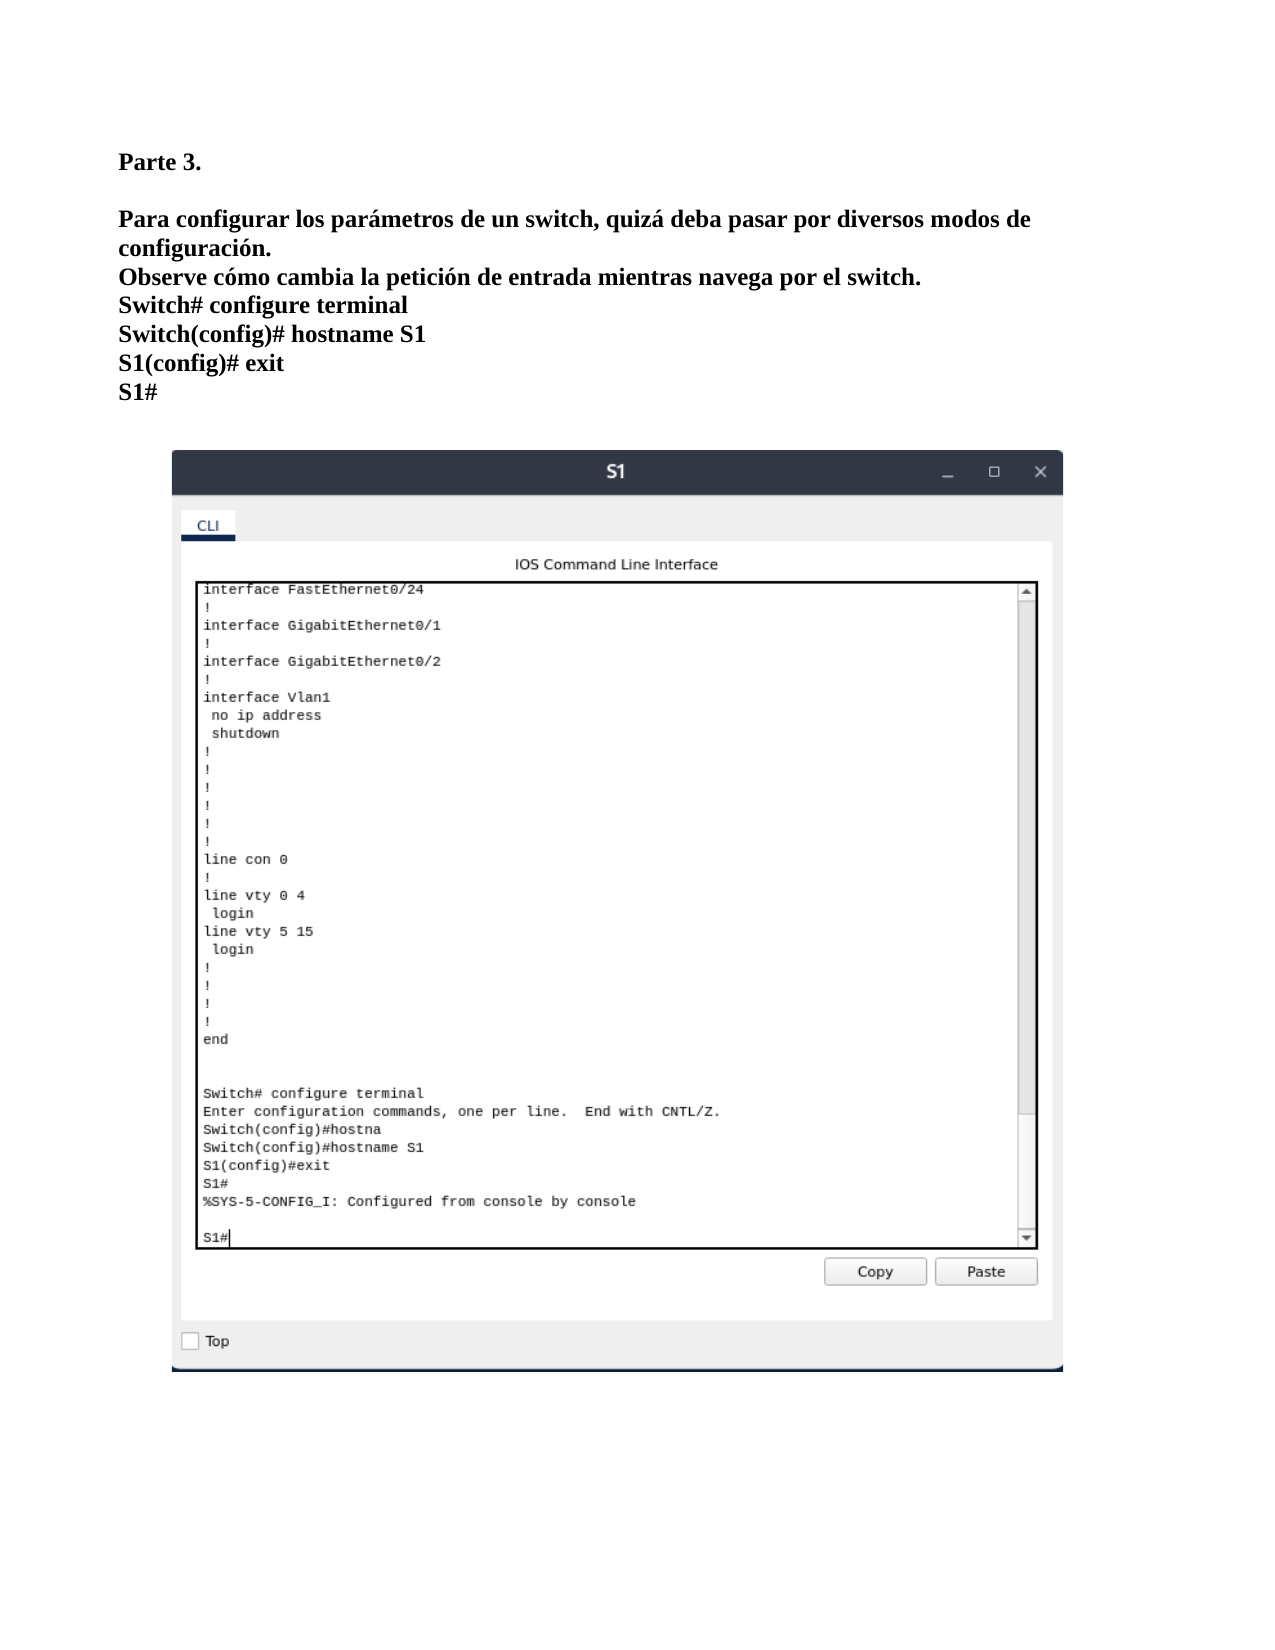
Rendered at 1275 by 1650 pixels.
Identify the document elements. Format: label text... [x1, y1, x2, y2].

text Observe cómo cambia la petición de entrada mientras navega por el switch. [118, 262, 1157, 291]
text S1# [118, 377, 1157, 406]
text Parte 3. [118, 147, 1157, 176]
picture [171, 450, 1064, 1372]
text Switch(config)# hostname S1 [118, 319, 1157, 348]
text S1(config)# exit [118, 348, 1157, 377]
text Switch# configure terminal [118, 291, 1157, 319]
text Para configurar los parámetros de un switch, quizá deba pasar por diversos modos de configuración. [118, 204, 1157, 262]
